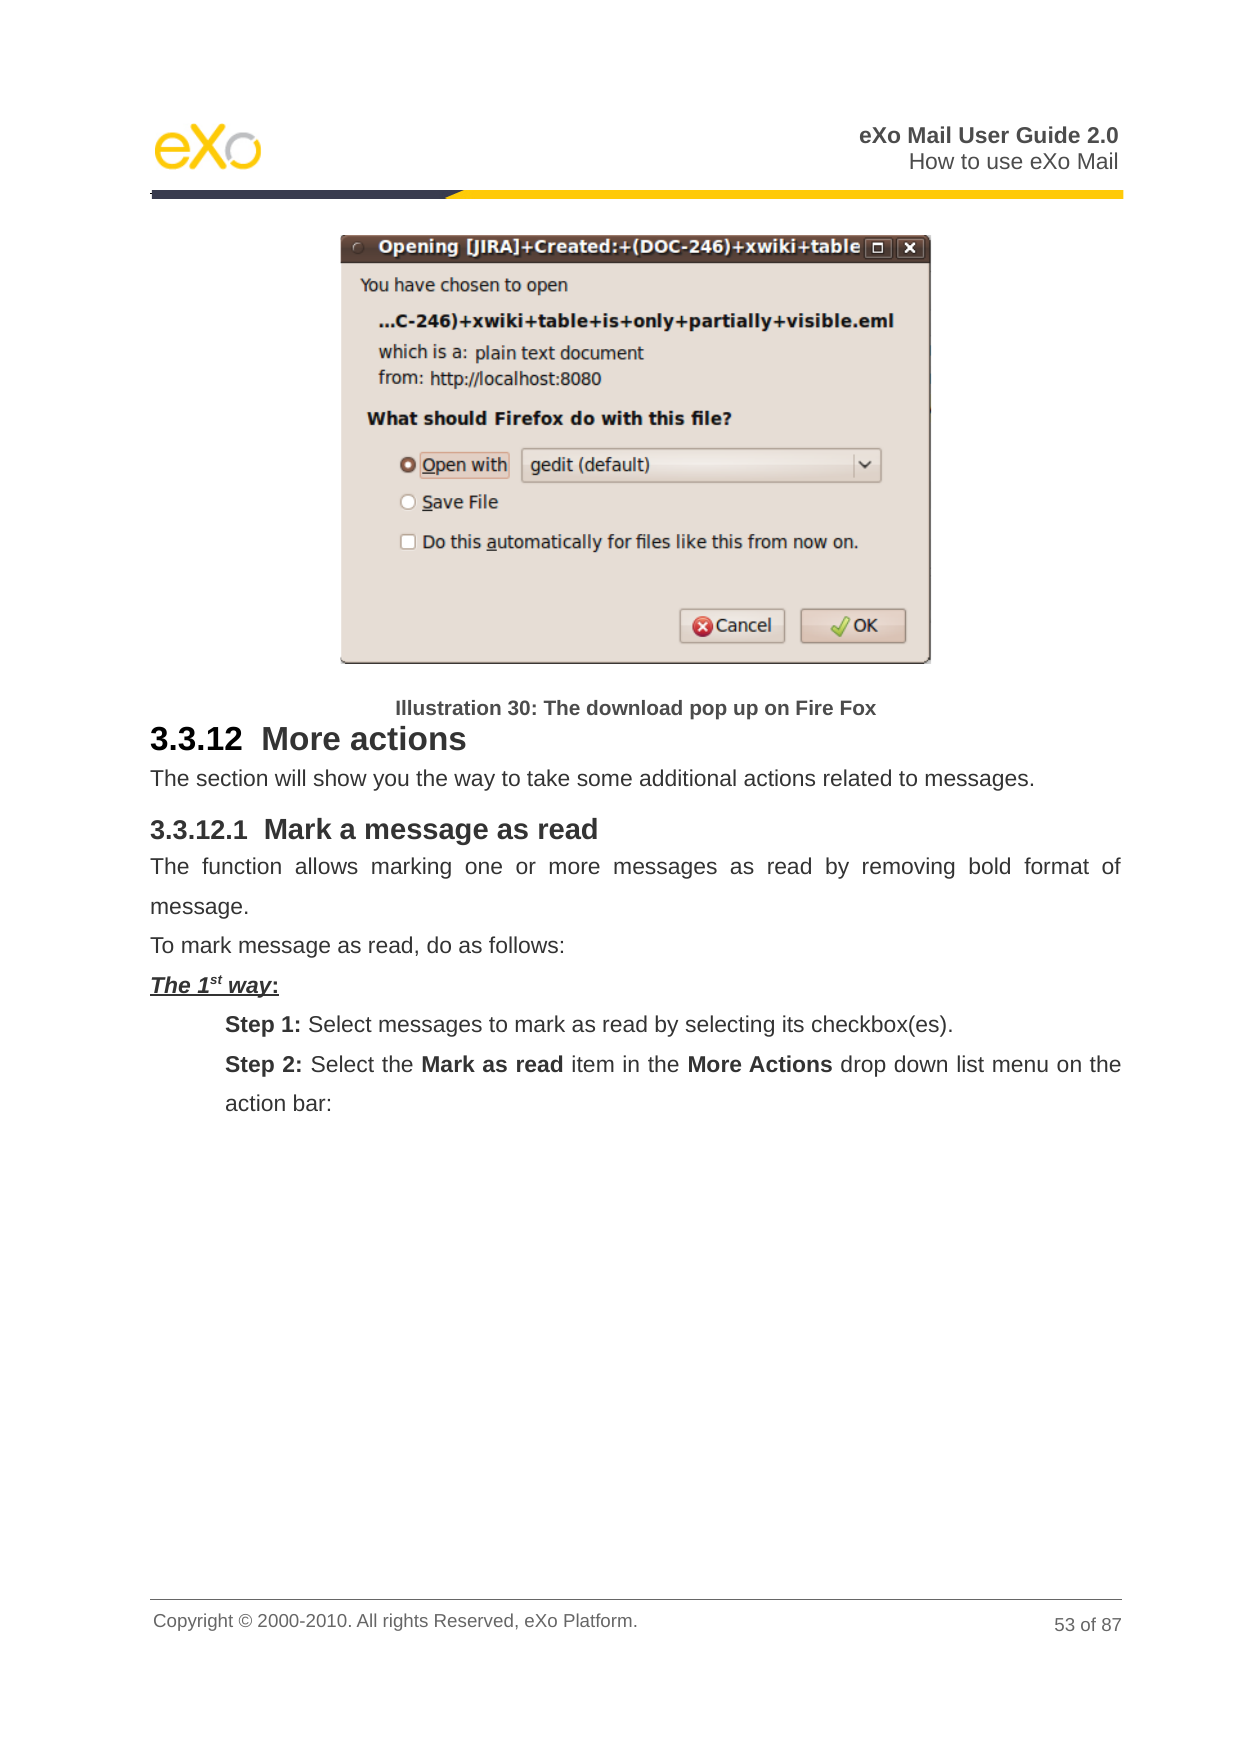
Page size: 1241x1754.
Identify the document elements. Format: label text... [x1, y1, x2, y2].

text Illustration 30: The download pop up on Fire Fox [341, 664, 931, 719]
text The section will show you the way to take some additional actions related to messages. [150, 765, 1122, 792]
list Step 2: Select the Mark as read item in the More Actions drop down list menu on the action bar: [187, 1051, 1122, 1116]
picture [151, 190, 1124, 199]
picture [155, 123, 262, 170]
text The function allows marking one or more messages as read by removing bold format of message. [150, 853, 1122, 919]
text To mark message as read, do as follows: [150, 932, 1122, 958]
subtitle More actions [150, 223, 1122, 758]
picture [340, 235, 932, 664]
subtitle Mark a message as read [150, 812, 1122, 846]
list Step 1: Select messages to mark as read by selecting its checkbox(es). [187, 1011, 1122, 1037]
text The 1st way: [150, 972, 1122, 998]
